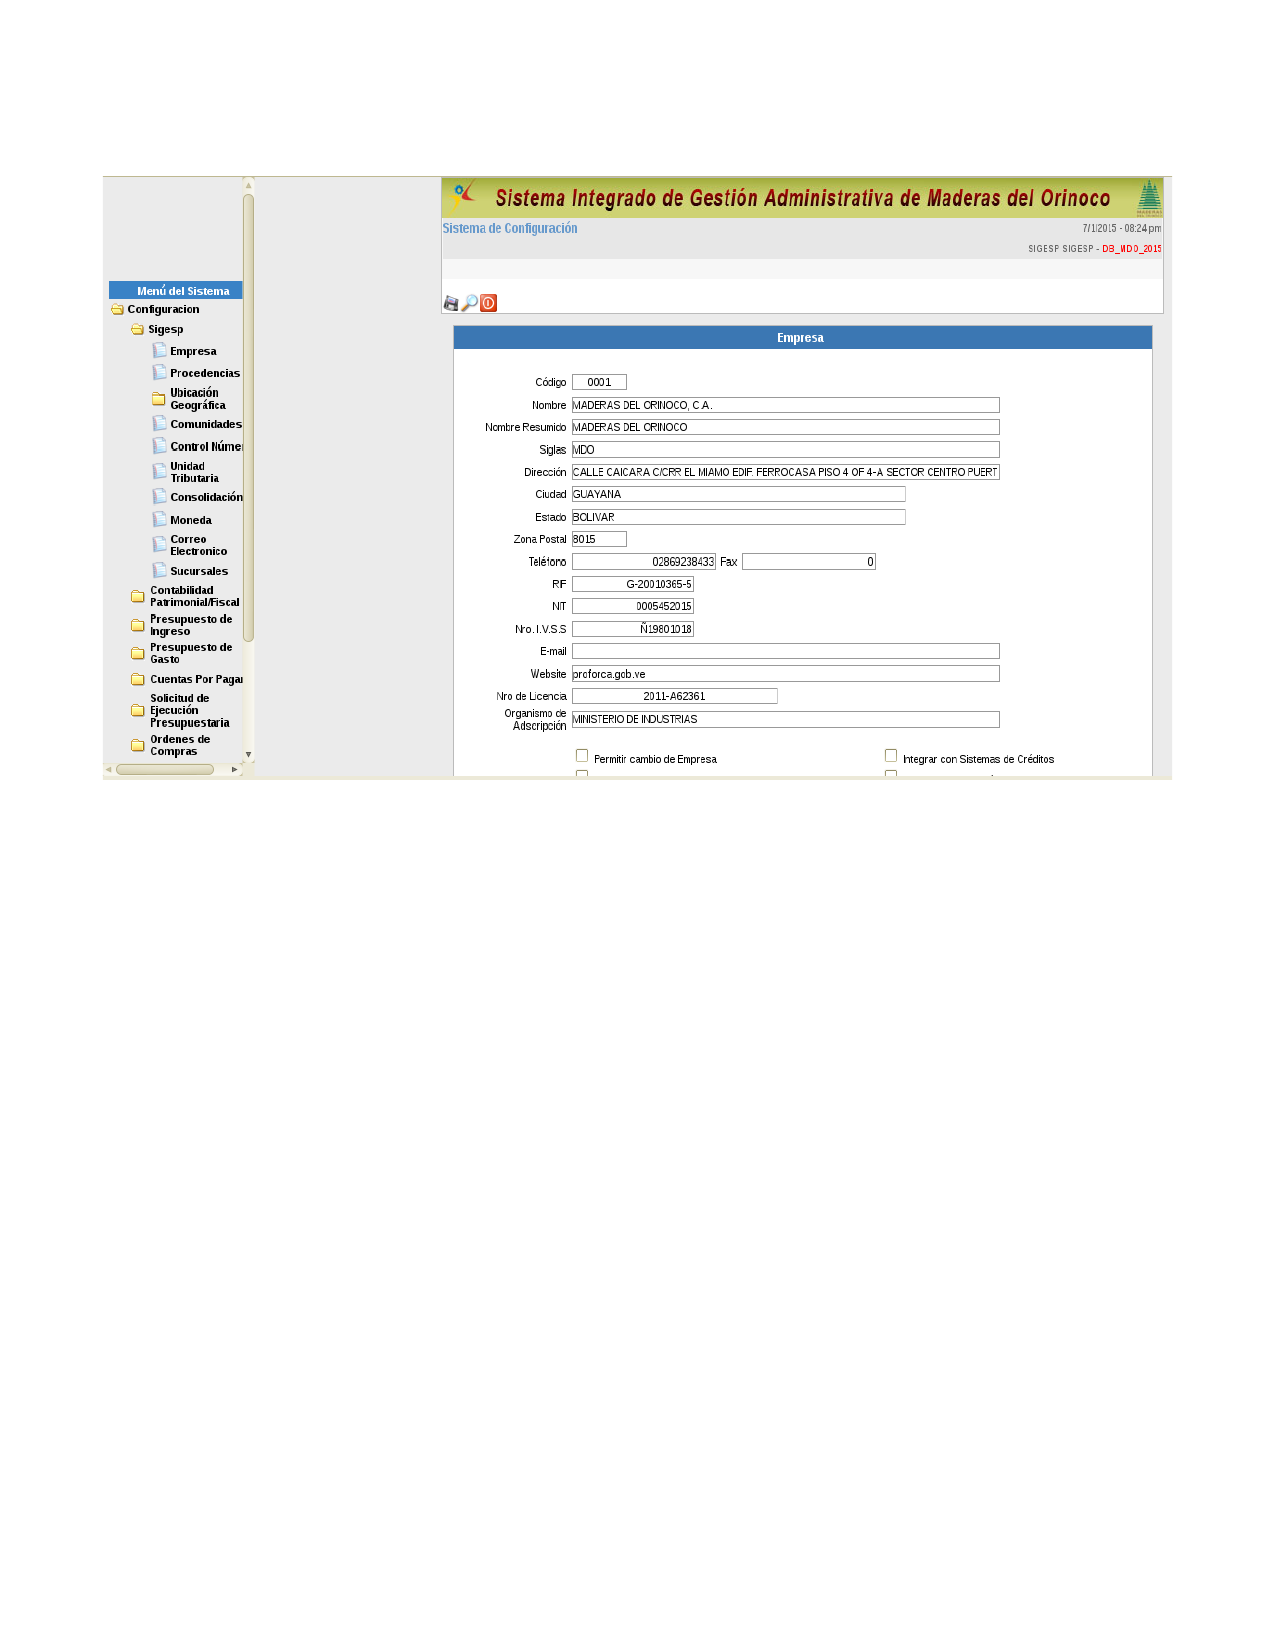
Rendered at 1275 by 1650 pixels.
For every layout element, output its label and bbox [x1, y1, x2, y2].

picture [102, 176, 1173, 780]
